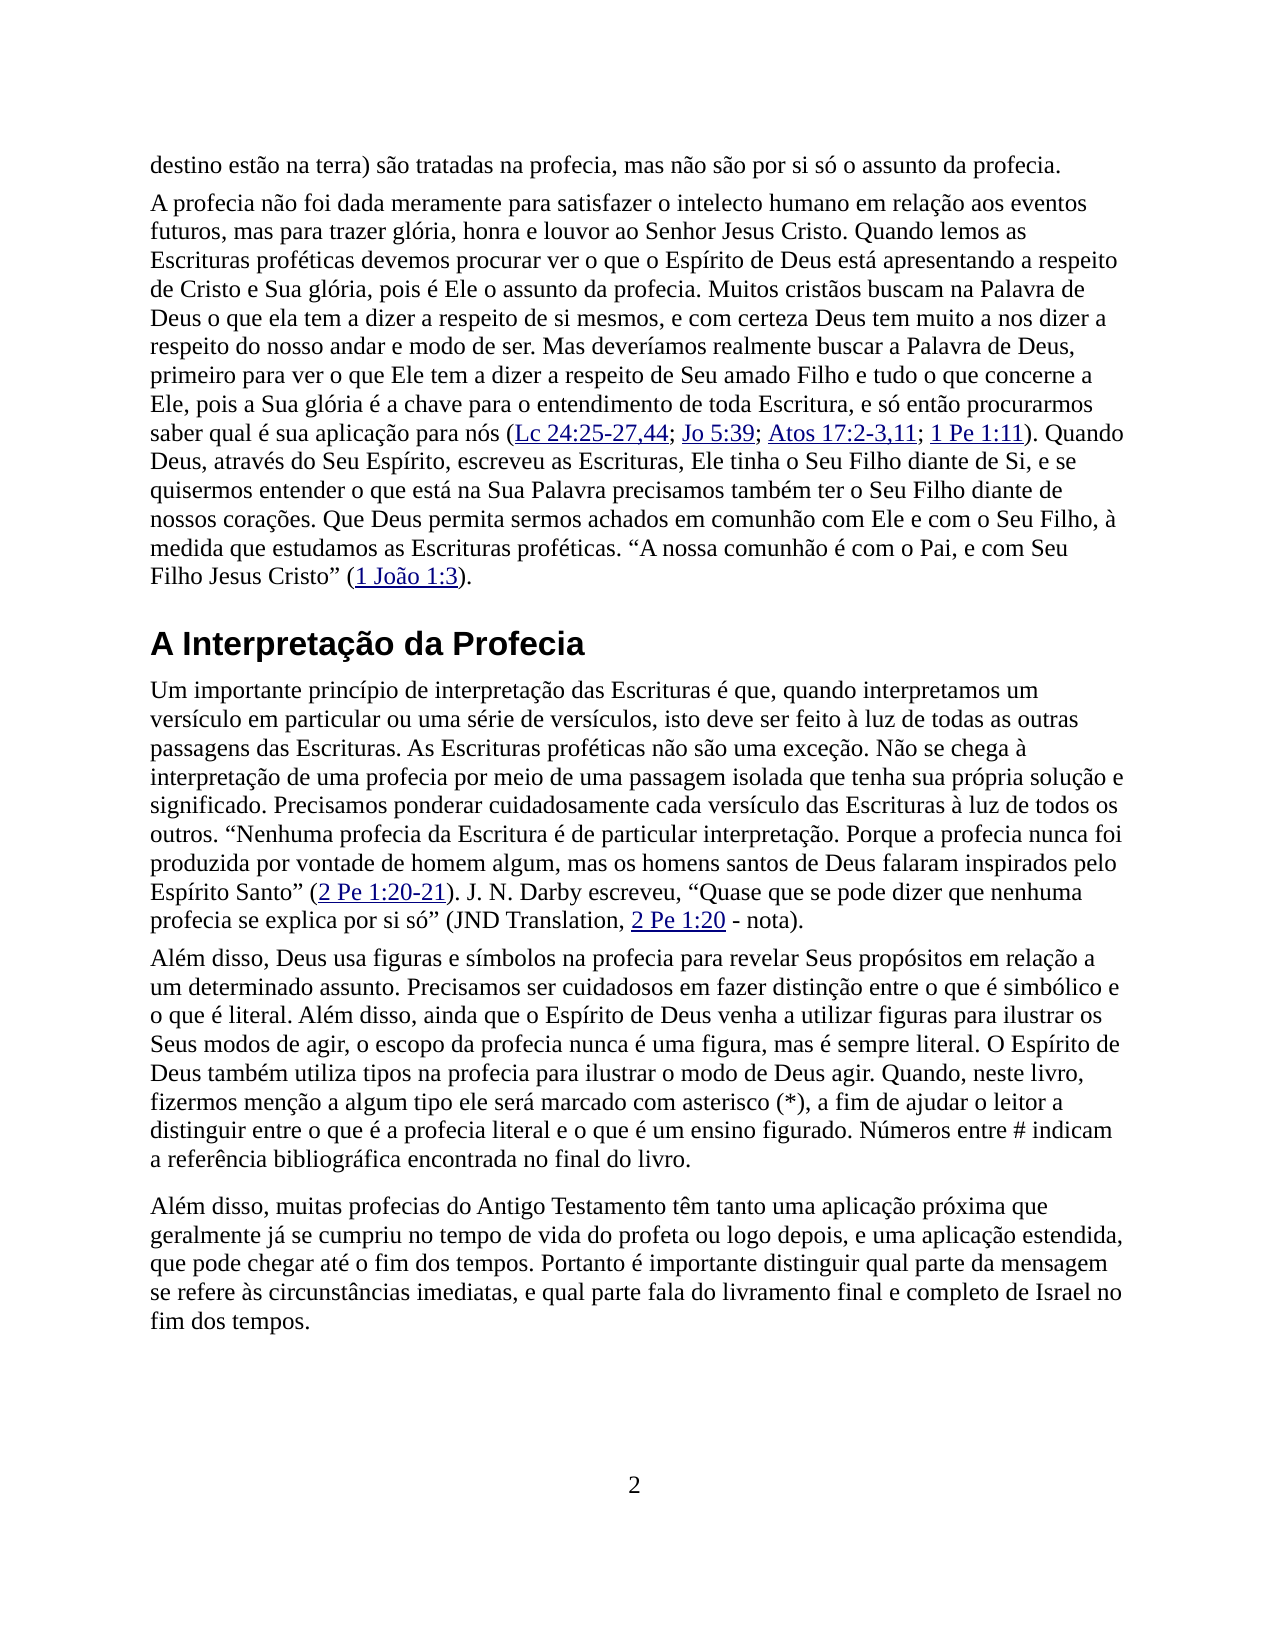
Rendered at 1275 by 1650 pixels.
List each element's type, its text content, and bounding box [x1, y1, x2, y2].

subtitle A Interpretação da Profecia [150, 624, 1125, 663]
text Além disso, muitas profecias do Antigo Testamento têm tanto uma aplicação próxima que geralmente já se cumpriu no tempo de vida do profeta ou logo depois, e uma aplicação estendida, que pode chegar até o fim dos tempos. Portanto é importante distinguir qual parte da mensagem se refere às circunstâncias imediatas, e qual parte fala do livramento final e completo de Israel no fim dos tempos. [150, 1191, 1125, 1335]
text Um importante princípio de interpretação das Escrituras é que, quando interpretamos um versículo em particular ou uma série de versículos, isto deve ser feito à luz de todas as outras passagens das Escrituras. As Escrituras proféticas não são uma exceção. Não se chega à interpretação de uma profecia por meio de uma passagem isolada que tenha sua própria solução e significado. Precisamos ponderar cuidadosamente cada versículo das Escrituras à luz de todos os outros. “Nenhuma profecia da Escritura é de particular interpretação. Porque a profecia nunca foi produzida por vontade de homem algum, mas os homens santos de Deus falaram inspirados pelo Espírito Santo” (2 Pe 1:20-21). J. N. Darby escreveu, “Quase que se pode dizer que nenhuma profecia se explica por si só” (JND Translation, 2 Pe 1:20 - nota). [150, 675, 1125, 934]
text destino estão na terra) são tratadas na profecia, mas não são por si só o assunto da profecia. [150, 150, 1125, 179]
text Além disso, Deus usa figuras e símbolos na profecia para revelar Seus propósitos em relação a um determinado assunto. Precisamos ser cuidadosos em fazer distinção entre o que é simbólico e o que é literal. Além disso, ainda que o Espírito de Deus venha a utilizar figuras para ilustrar os Seus modos de agir, o escopo da profecia nunca é uma figura, mas é sempre literal. O Espírito de Deus também utiliza tipos na profecia para ilustrar o modo de Deus agir. Quando, neste livro, fizermos menção a algum tipo ele será marcado com asterisco (*), a fim de ajudar o leitor a distinguir entre o que é a profecia literal e o que é um ensino figurado. Números entre # indicam a referência bibliográfica encontrada no final do livro. [150, 943, 1125, 1173]
text A profecia não foi dada meramente para satisfazer o intelecto humano em relação aos eventos futuros, mas para trazer glória, honra e louvor ao Senhor Jesus Cristo. Quando lemos as Escrituras proféticas devemos procurar ver o que o Espírito de Deus está apresentando a respeito de Cristo e Sua glória, pois é Ele o assunto da profecia. Muitos cristãos buscam na Palavra de Deus o que ela tem a dizer a respeito de si mesmos, e com certeza Deus tem muito a nos dizer a respeito do nosso andar e modo de ser. Mas deveríamos realmente buscar a Palavra de Deus, primeiro para ver o que Ele tem a dizer a respeito de Seu amado Filho e tudo o que concerne a Ele, pois a Sua glória é a chave para o entendimento de toda Escritura, e só então procurarmos saber qual é sua aplicação para nós (Lc 24:25-27,44; Jo 5:39; Atos 17:2-3,11; 1 Pe 1:11). Quando Deus, através do Seu Espírito, escreveu as Escrituras, Ele tinha o Seu Filho diante de Si, e se quisermos entender o que está na Sua Palavra precisamos também ter o Seu Filho diante de nossos corações. Que Deus permita sermos achados em comunhão com Ele e com o Seu Filho, à medida que estudamos as Escrituras proféticas. “A nossa comunhão é com o Pai, e com Seu Filho Jesus Cristo” (1 João 1:3). [150, 188, 1125, 590]
